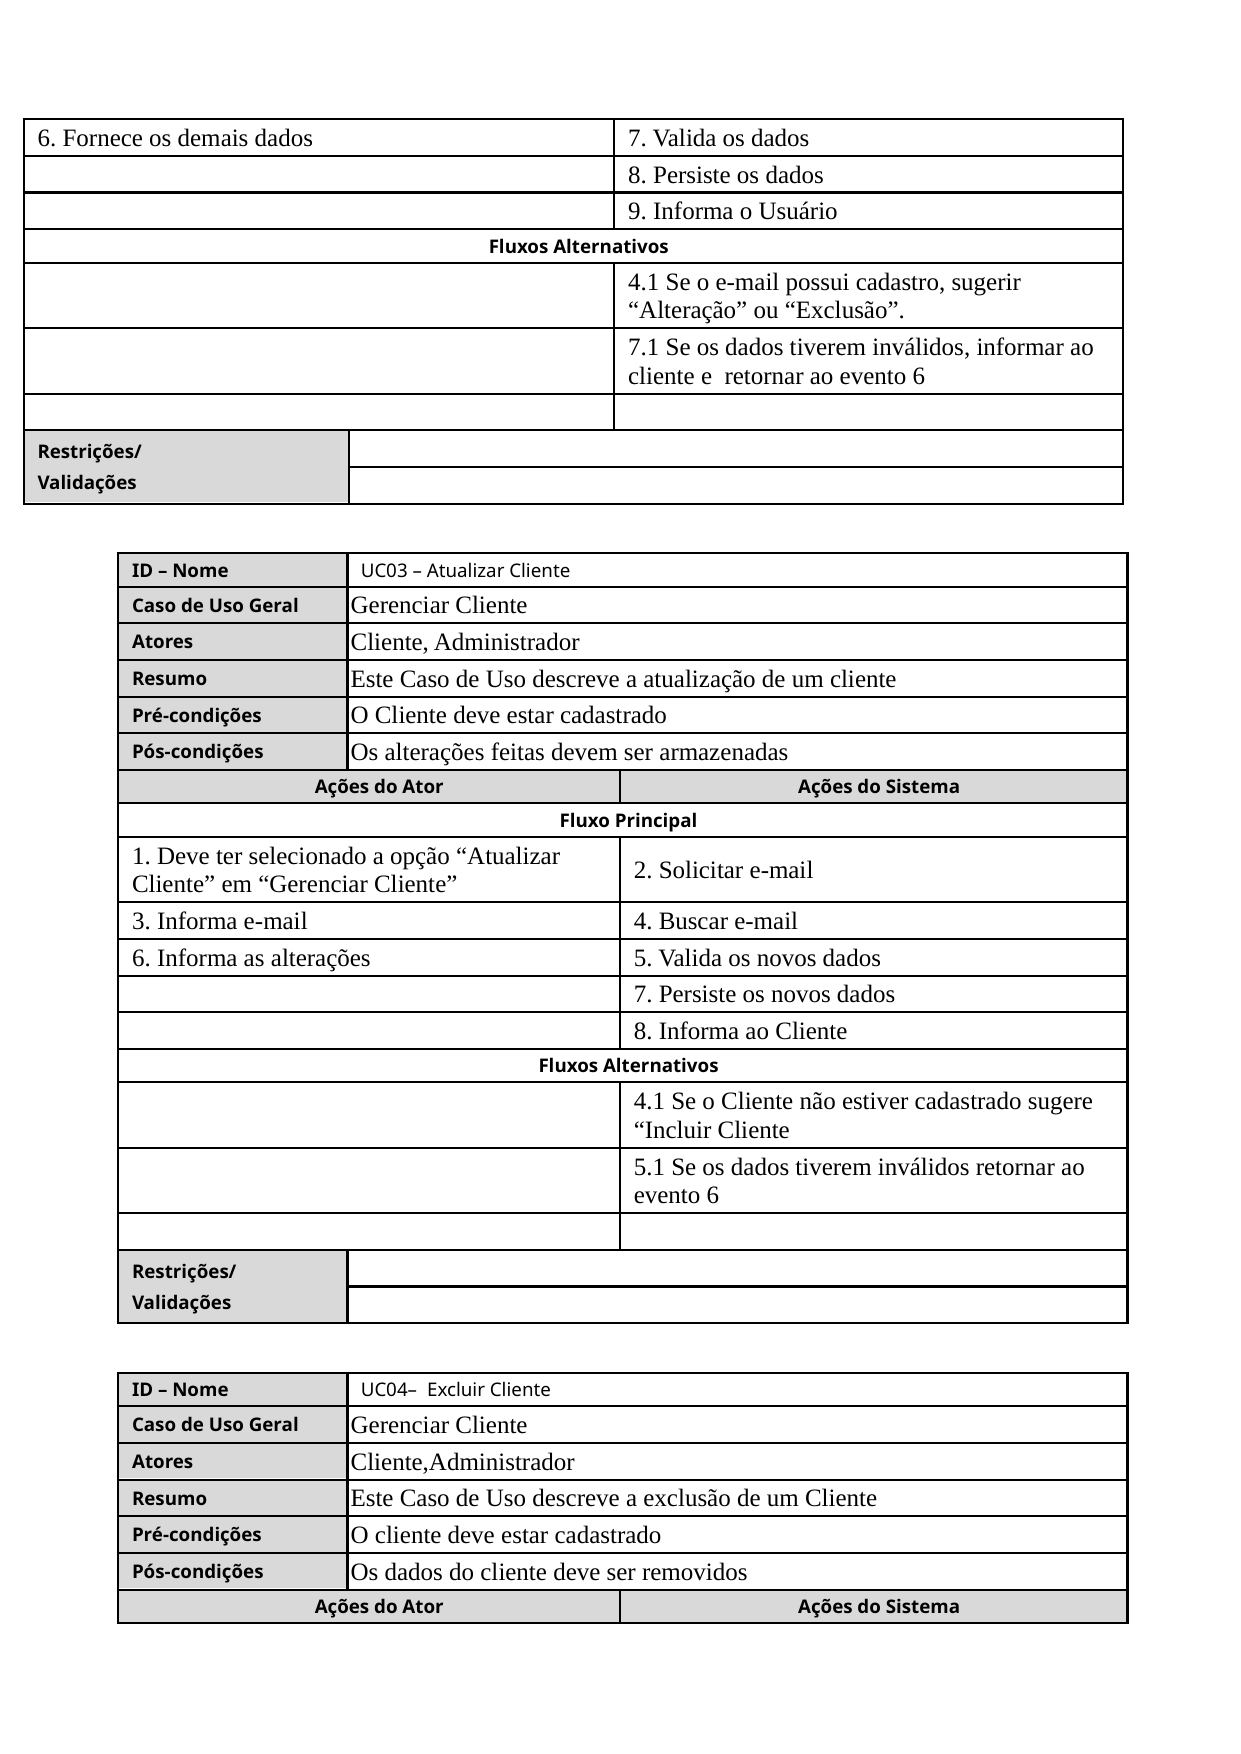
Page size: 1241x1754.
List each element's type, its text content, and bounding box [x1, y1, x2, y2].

table_cell Cliente, Administrador [349, 624, 1126, 659]
table_cell Fluxos Alternativos [119, 1050, 1126, 1081]
table_cell 2. Solicitar e-mail [621, 838, 1126, 901]
table_cell Este Caso de Uso descreve a atualização de um cliente [349, 661, 1126, 696]
table_cell [349, 1288, 1126, 1322]
table_cell Pré-condições [119, 698, 346, 732]
table_cell 7.1 Se os dados tiverem inválidos, informar ao cliente e retornar ao evento 6 [615, 329, 1122, 392]
table_cell Pós-condições [119, 1554, 346, 1588]
table_cell Restrições/ Validações [119, 1251, 346, 1322]
table_cell Caso de Uso Geral [119, 1407, 346, 1442]
table_cell [350, 431, 1122, 466]
table_cell Fluxos Alternativos [25, 230, 1122, 262]
table_cell 8. Persiste os dados [615, 157, 1122, 191]
table_cell 6. Informa as alterações [119, 940, 619, 974]
table_cell 4. Buscar e-mail [621, 903, 1126, 938]
table_cell [25, 264, 613, 327]
table_cell Fluxo Principal [119, 804, 1126, 836]
table_cell Atores [119, 1444, 346, 1478]
table_cell 3. Informa e-mail [119, 903, 619, 938]
table_cell Atores [119, 624, 346, 659]
table_cell Pós-condições [119, 734, 346, 769]
table_cell 4.1 Se o Cliente não estiver cadastrado sugere “Incluir Cliente [621, 1083, 1126, 1147]
table_cell Resumo [119, 661, 346, 696]
table_cell Restrições/ Validações [25, 431, 348, 502]
table_cell 4.1 Se o e-mail possui cadastro, sugerir “Alteração” ou “Exclusão”. [615, 264, 1122, 327]
table_cell Ações do Ator [119, 1591, 619, 1622]
table_cell Resumo [119, 1481, 346, 1515]
table_cell Caso de Uso Geral [119, 588, 346, 622]
table_cell [25, 194, 613, 228]
table_cell [119, 1083, 619, 1147]
table_cell O cliente deve estar cadastrado [349, 1517, 1126, 1552]
table_cell Gerenciar Cliente [349, 1407, 1126, 1442]
table_header ID – Nome [119, 1374, 346, 1405]
table_cell [119, 1149, 619, 1212]
table_cell Ações do Sistema [621, 1591, 1126, 1622]
table_cell [25, 395, 613, 429]
table_cell [621, 1214, 1126, 1249]
table_cell Cliente,Administrador [349, 1444, 1126, 1478]
table_cell 5.1 Se os dados tiverem inválidos retornar ao evento 6 [621, 1149, 1126, 1212]
table_cell [119, 1013, 619, 1048]
table_cell Os alterações feitas devem ser armazenadas [349, 734, 1126, 769]
table_cell [349, 1251, 1126, 1285]
table_cell 7. Valida os dados [615, 120, 1122, 155]
table_cell 1. Deve ter selecionado a opção “Atualizar Cliente” em “Gerenciar Cliente” [119, 838, 619, 901]
table_cell O Cliente deve estar cadastrado [349, 698, 1126, 732]
table_cell Ações do Ator [119, 771, 619, 802]
table_cell 8. Informa ao Cliente [621, 1013, 1126, 1048]
table_cell [119, 977, 619, 1011]
table_cell Ações do Sistema [621, 771, 1126, 802]
table_cell Gerenciar Cliente [349, 588, 1126, 622]
table_cell 9. Informa o Usuário [615, 194, 1122, 228]
table_cell Este Caso de Uso descreve a exclusão de um Cliente [349, 1481, 1126, 1515]
table_cell [25, 157, 613, 191]
table_cell [119, 1214, 619, 1249]
table_cell [615, 395, 1122, 429]
table_cell [350, 468, 1122, 502]
table_header ID – Nome [119, 554, 346, 586]
table_header UC04– Excluir Cliente [349, 1374, 1126, 1405]
table_cell 5. Valida os novos dados [621, 940, 1126, 974]
table_cell [25, 329, 613, 392]
table_cell 7. Persiste os novos dados [621, 977, 1126, 1011]
table_cell Os dados do cliente deve ser removidos [349, 1554, 1126, 1588]
table_cell 6. Fornece os demais dados [25, 120, 613, 155]
table_cell Pré-condições [119, 1517, 346, 1552]
table_header UC03 – Atualizar Cliente [349, 554, 1126, 586]
